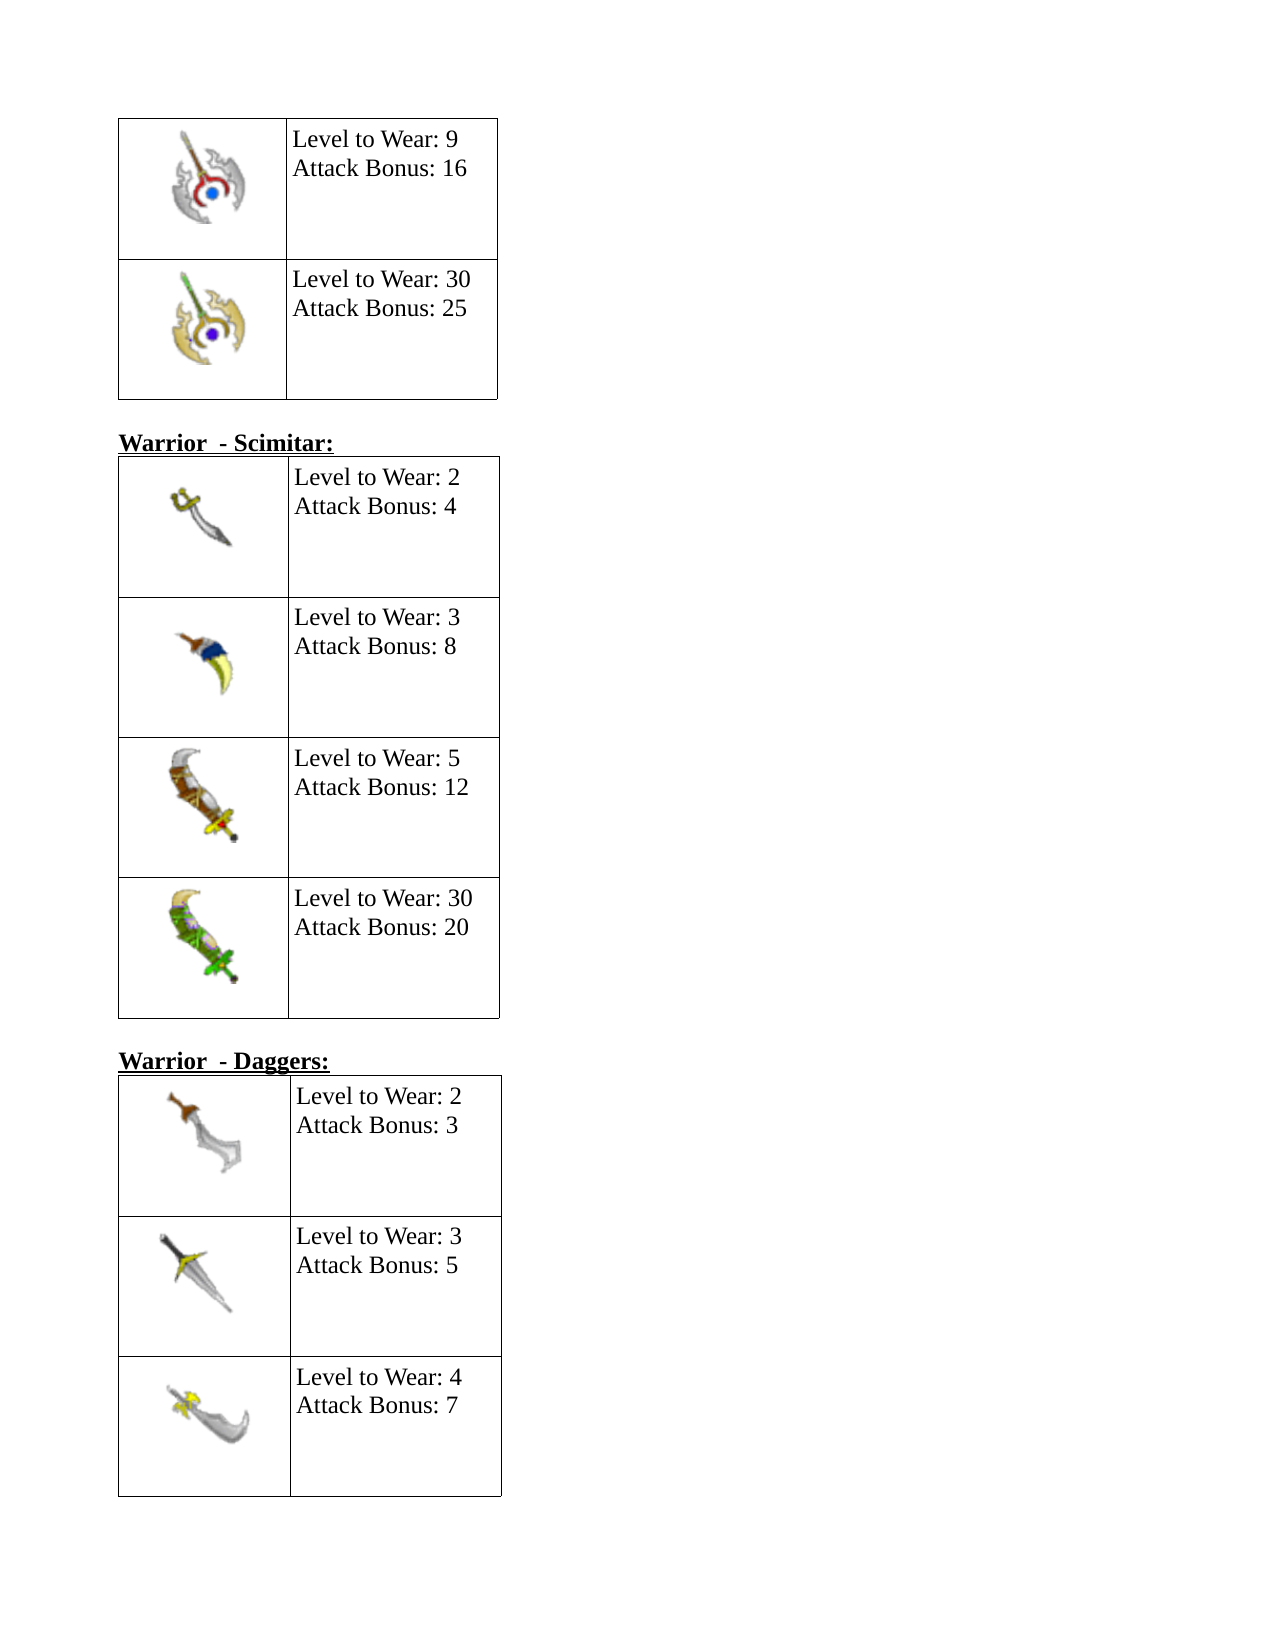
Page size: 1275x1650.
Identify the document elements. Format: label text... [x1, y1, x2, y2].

table_cell [119, 738, 288, 877]
table_cell Level to Wear: 30 Attack Bonus: 20 [289, 878, 499, 1018]
picture [154, 1361, 254, 1462]
table_header Level to Wear: 2 Attack Bonus: 3 [291, 1076, 501, 1216]
table_cell [119, 878, 288, 1018]
picture [152, 264, 253, 365]
table_cell [119, 703, 288, 737]
table_header Level to Wear: 2 Attack Bonus: 4 [289, 457, 499, 597]
table_cell Level to Wear: 30 Attack Bonus: 25 [287, 260, 497, 399]
picture [153, 742, 254, 843]
table_cell Level to Wear: 9 Attack Bonus: 16 [287, 119, 497, 258]
table_cell [254, 603, 288, 702]
picture [153, 602, 254, 703]
picture [154, 1081, 254, 1181]
table_cell Level to Wear: 3 Attack Bonus: 5 [291, 1217, 501, 1356]
picture [153, 883, 254, 984]
table_cell [119, 1357, 290, 1496]
picture [154, 1221, 254, 1322]
picture [152, 123, 253, 224]
table_cell Level to Wear: 5 Attack Bonus: 12 [289, 738, 499, 877]
table_cell [119, 598, 288, 602]
table_header [119, 457, 288, 597]
table_cell [119, 603, 153, 702]
table_cell [119, 1217, 290, 1356]
picture [153, 462, 254, 563]
text Warrior - Daggers: [118, 1046, 1157, 1075]
text Warrior - Scimitar: [118, 428, 1157, 456]
table_cell [119, 260, 286, 399]
table_cell [119, 119, 286, 258]
table_cell Level to Wear: 3 Attack Bonus: 8 [289, 598, 499, 737]
table_header [119, 1076, 290, 1216]
table_cell Level to Wear: 4 Attack Bonus: 7 [291, 1357, 501, 1496]
